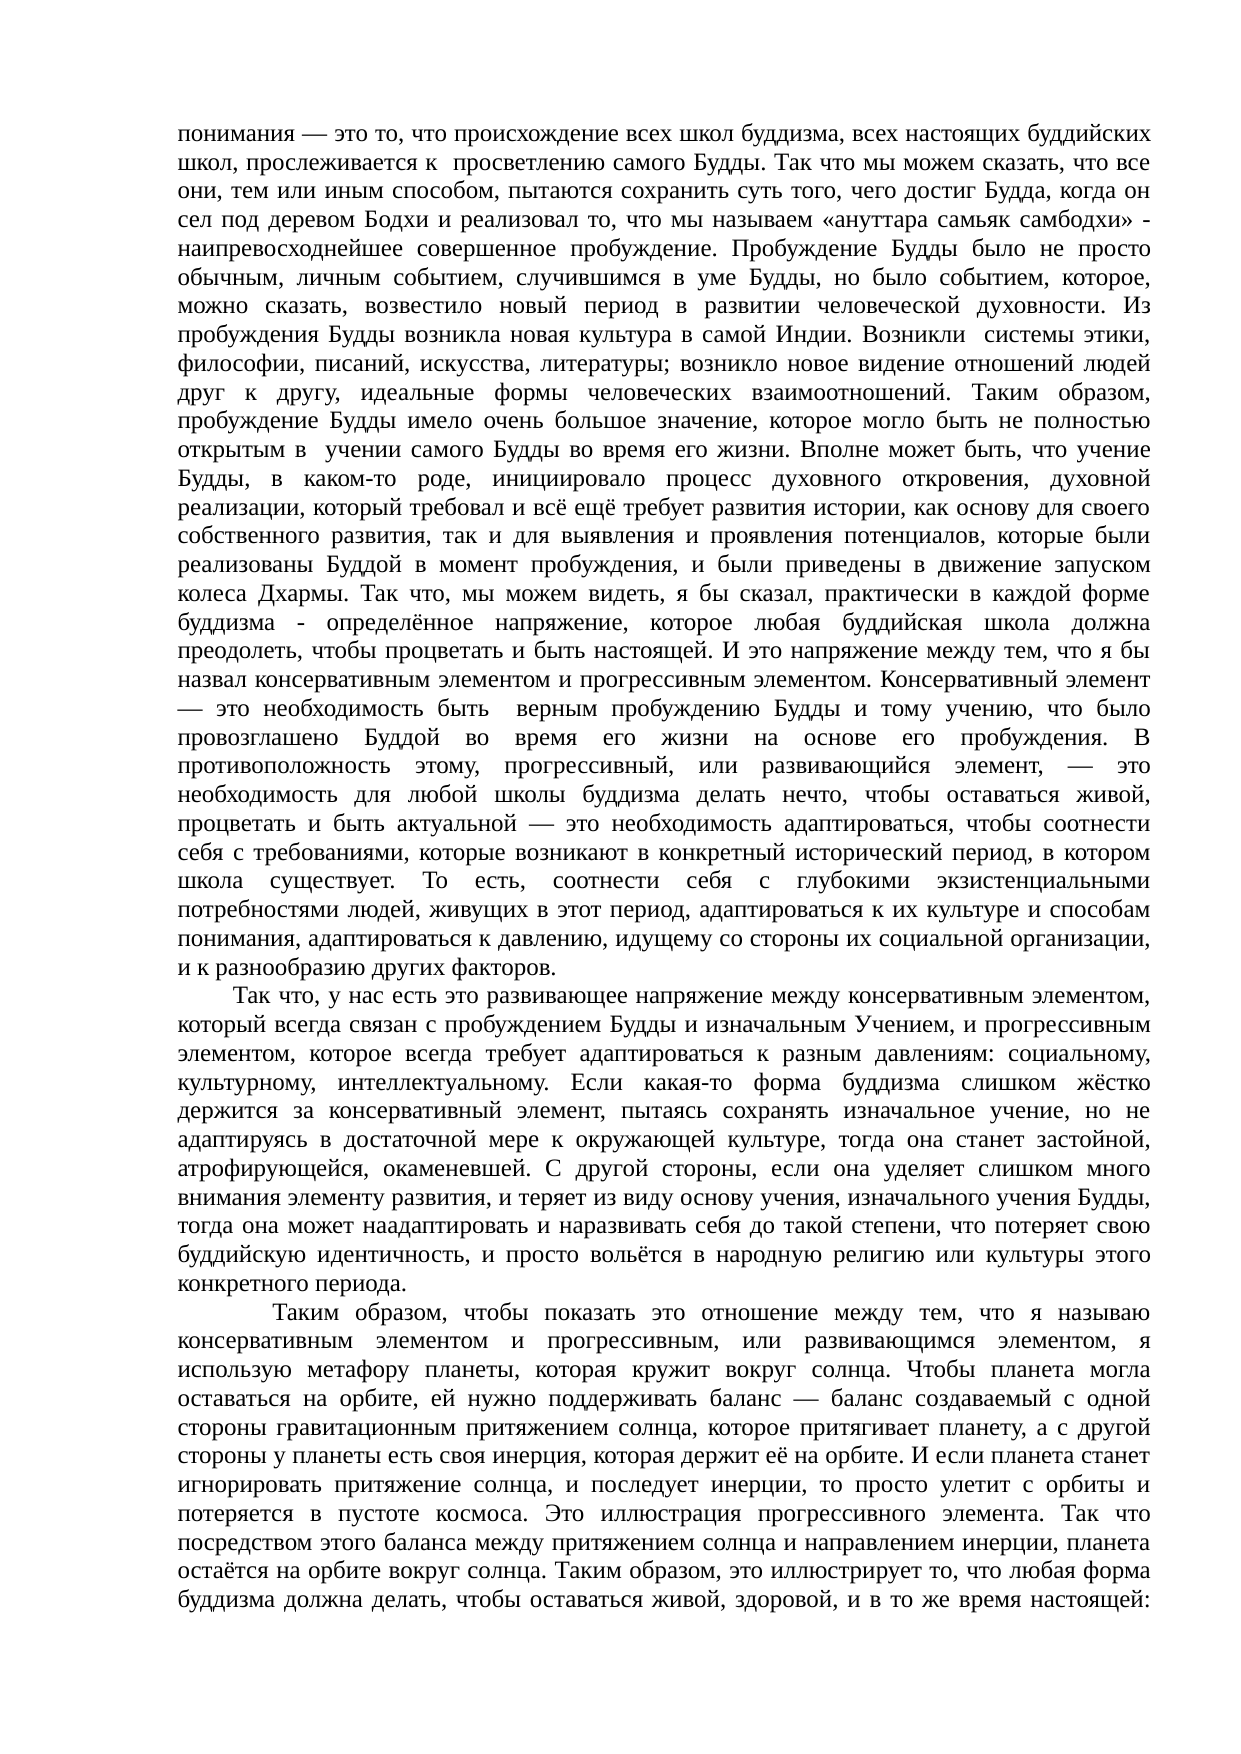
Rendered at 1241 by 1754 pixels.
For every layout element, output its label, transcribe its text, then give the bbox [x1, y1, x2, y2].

text понимания — это то, что происхождение всех школ буддизма, всех настоящих буддийских школ, прослеживается к просветлению самого Будды. Так что мы можем сказать, что все они, тем или иным способом, пытаются сохранить суть того, чего достиг Будда, когда он сел под деревом Бодхи и реализовал то, что мы называем «ануттара самьяк самбодхи» - наипревосходнейшее совершенное пробуждение. Пробуждение Будды было не просто обычным, личным событием, случившимся в уме Будды, но было событием, которое, можно сказать, возвестило новый период в развитии человеческой духовности. Из пробуждения Будды возникла новая культура в самой Индии. Возникли системы этики, философии, писаний, искусства, литературы; возникло новое видение отношений людей друг к другу, идеальные формы человеческих взаимоотношений. Таким образом, пробуждение Будды имело очень большое значение, которое могло быть не полностью открытым в учении самого Будды во время его жизни. Вполне может быть, что учение Будды, в каком-то роде, инициировало процесс духовного откровения, духовной реализации, который требовал и всё ещё требует развития истории, как основу для своего собственного развития, так и для выявления и проявления потенциалов, которые были реализованы Буддой в момент пробуждения, и были приведены в движение запуском колеса Дхармы. Так что, мы можем видеть, я бы сказал, практически в каждой форме буддизма - определённое напряжение, которое любая буддийская школа должна преодолеть, чтобы процветать и быть настоящей. И это напряжение между тем, что я бы назвал консервативным элементом и прогрессивным элементом. Консервативный элемент — это необходимость быть верным пробуждению Будды и тому учению, что было провозглашено Буддой во время его жизни на основе его пробуждения. В противоположность этому, прогрессивный, или развивающийся элемент, — это необходимость для любой школы буддизма делать нечто, чтобы оставаться живой, процветать и быть актуальной — это необходимость адаптироваться, чтобы соотнести себя с требованиями, которые возникают в конкретный исторический период, в котором школа существует. То есть, соотнести себя с глубокими экзистенциальными потребностями людей, живущих в этот период, адаптироваться к их культуре и способам понимания, адаптироваться к давлению, идущему со стороны их социальной организации, и к разнообразию других факторов. [177, 118, 1152, 981]
text Таким образом, чтобы показать это отношение между тем, что я называю консервативным элементом и прогрессивным, или развивающимся элементом, я использую метафору планеты, которая кружит вокруг солнца. Чтобы планета могла оставаться на орбите, ей нужно поддерживать баланс — баланс создаваемый с одной стороны гравитационным притяжением солнца, которое притягивает планету, а с другой стороны у планеты есть своя инерция, которая держит её на орбите. И если планета станет игнорировать притяжение солнца, и последует инерции, то просто улетит с орбиты и потеряется в пустоте космоса. Это иллюстрация прогрессивного элемента. Так что посредством этого баланса между притяжением солнца и направлением инерции, планета остаётся на орбите вокруг солнца. Таким образом, это иллюстрирует то, что любая форма буддизма должна делать, чтобы оставаться живой, здоровой, и в то же время настоящей: [177, 1297, 1152, 1613]
text Так что, у нас есть это развивающее напряжение между консервативным элементом, который всегда связан с пробуждением Будды и изначальным Учением, и прогрессивным элементом, которое всегда требует адаптироваться к разным давлениям: социальному, культурному, интеллектуальному. Если какая-то форма буддизма слишком жёстко держится за консервативный элемент, пытаясь сохранять изначальное учение, но не адаптируясь в достаточной мере к окружающей культуре, тогда она станет застойной, атрофирующейся, окаменевшей. С другой стороны, если она уделяет слишком много внимания элементу развития, и теряет из виду основу учения, изначального учения Будды, тогда она может наадаптировать и наразвивать себя до такой степени, что потеряет свою буддийскую идентичность, и просто вольётся в народную религию или культуры этого конкретного периода. [177, 981, 1152, 1297]
